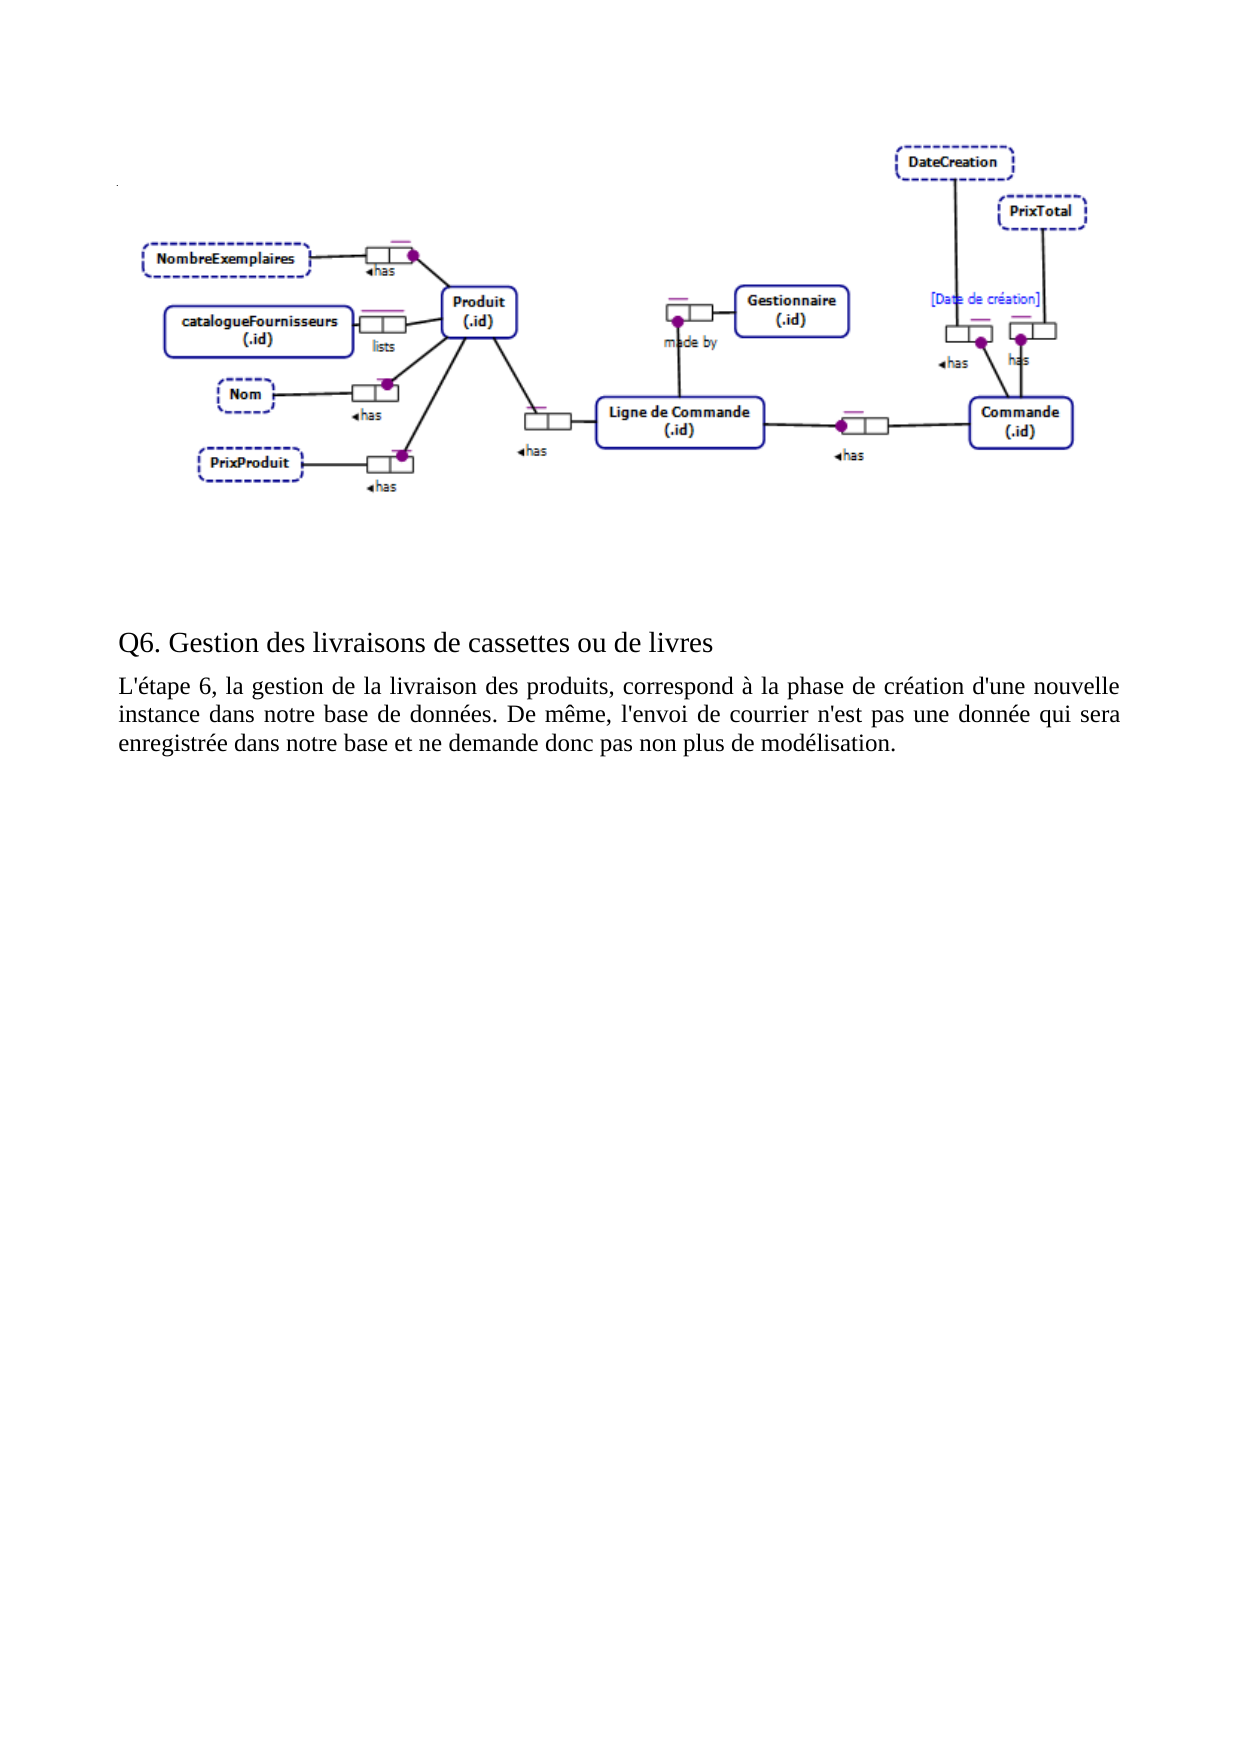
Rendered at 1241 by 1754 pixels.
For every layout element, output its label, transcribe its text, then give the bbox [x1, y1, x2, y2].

subtitle Q6. Gestion des livraisons de cassettes ou de livres [118, 625, 1122, 658]
text L'étape 6, la gestion de la livraison des produits, correspond à la phase de création d'une nouvelle instance dans notre base de données. De même, l'envoi de courrier n'est pas une donnée qui sera enregistrée dans notre base et ne demande donc pas non plus de modélisation. [118, 671, 1122, 757]
picture [118, 118, 1123, 529]
